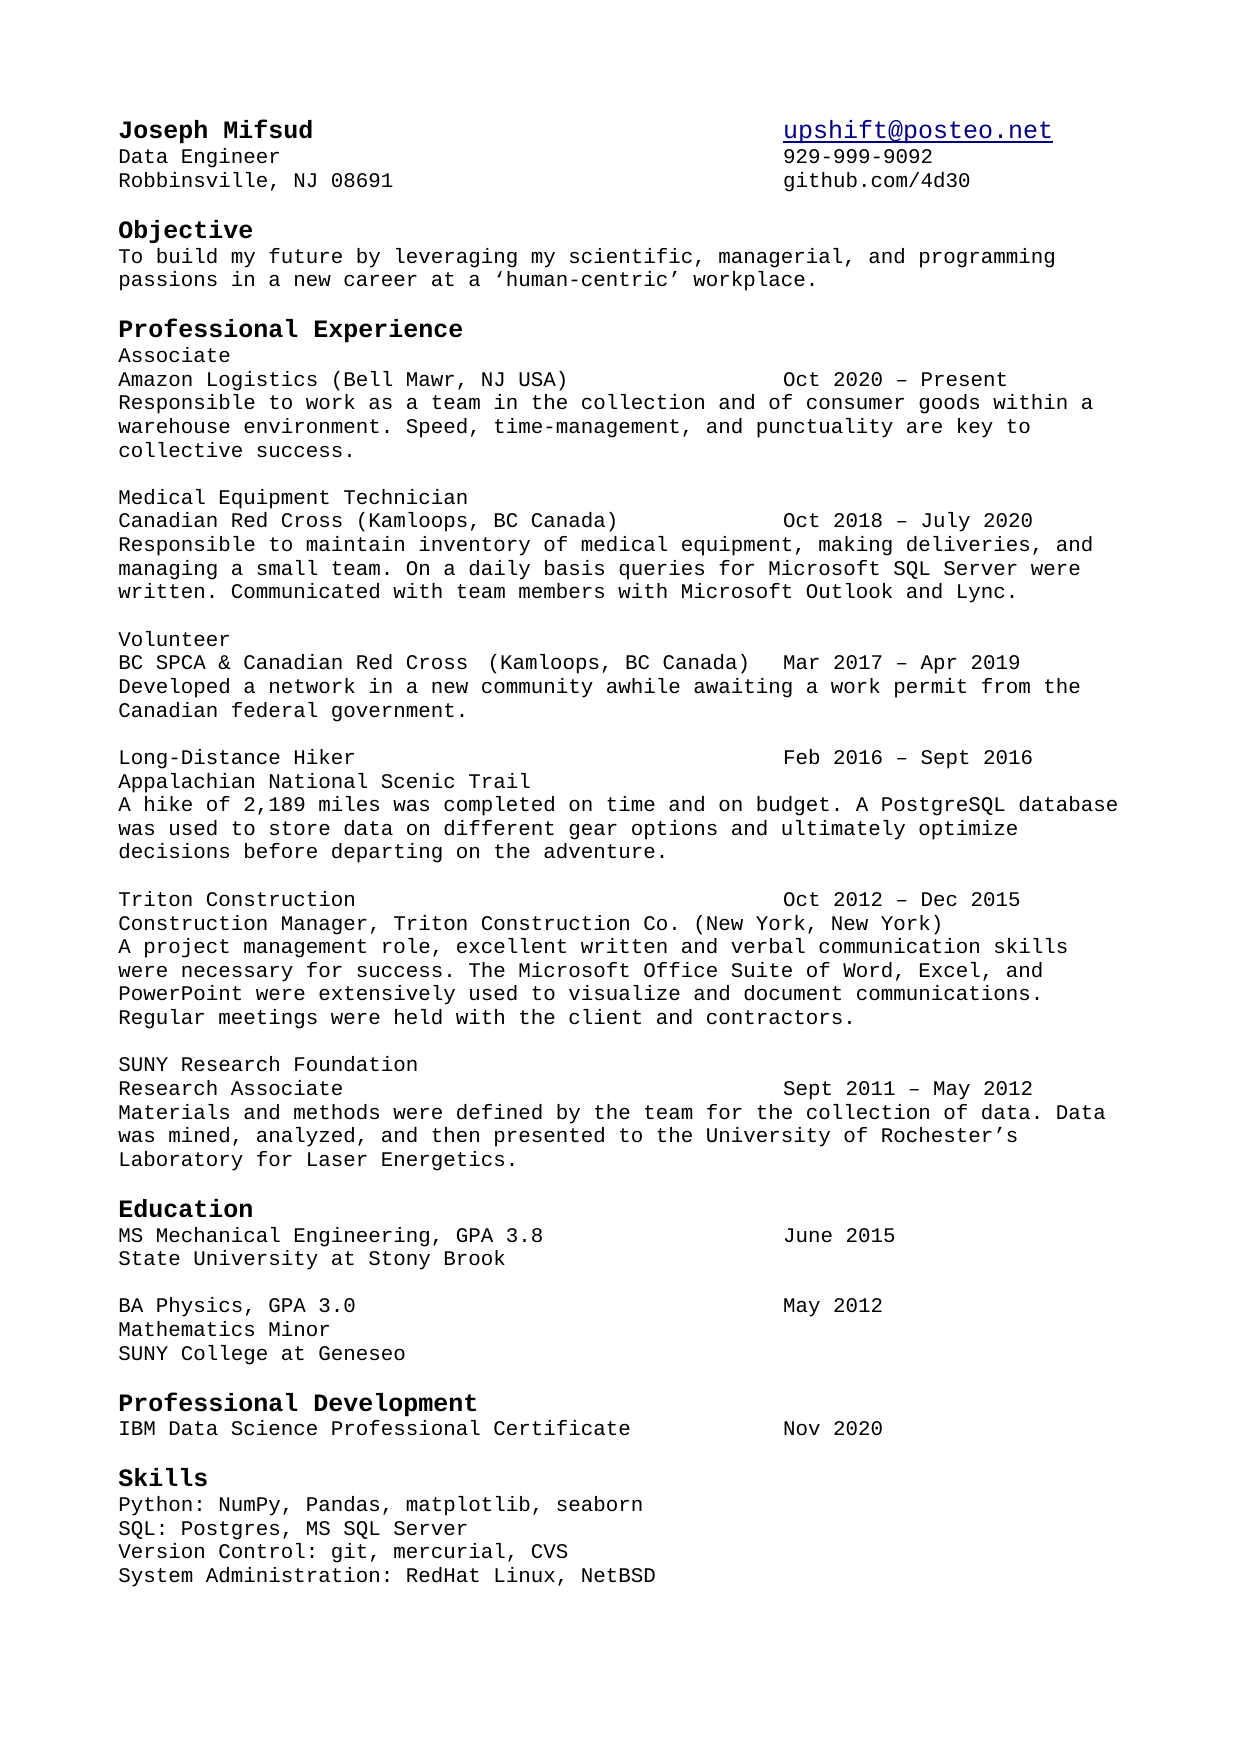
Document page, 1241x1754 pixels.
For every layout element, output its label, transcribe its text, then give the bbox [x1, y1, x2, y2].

text A project management role, excellent written and verbal communication skills were necessary for success. The Microsoft Office Suite of Word, Excel, and PowerPoint were extensively used to visualize and document communications. Regular meetings were held with the client and contractors. [118, 936, 1122, 1031]
text Triton Construction Oct 2012 – Dec 2015 [118, 889, 1122, 912]
text BC SPCA & Canadian Red Cross (Kamloops, BC Canada) Mar 2017 – Apr 2019 [118, 652, 1122, 676]
text Materials and methods were defined by the team for the collection of data. Data was mined, analyzed, and then presented to the University of Rochester’s Laboratory for Laser Energetics. [118, 1102, 1122, 1173]
text IBM Data Science Professional Certificate Nov 2020 [118, 1418, 1122, 1442]
text Medical Equipment Technician [118, 487, 1122, 511]
text Professional Experience [118, 317, 1122, 345]
text SUNY Research Foundation [118, 1054, 1122, 1078]
text Mathematics Minor [118, 1319, 1122, 1343]
text Appalachian National Scenic Trail [118, 771, 1122, 794]
text MS Mechanical Engineering, GPA 3.8 June 2015 [118, 1224, 1122, 1248]
text Responsible to maintain inventory of medical equipment, making deliveries, and managing a small team. On a daily basis queries for Microsoft SQL Server were written. Communicated with team members with Microsoft Outlook and Lync. [118, 534, 1122, 605]
text Data Engineer 929-999-9092 [118, 146, 1122, 170]
text Professional Development [118, 1390, 1122, 1418]
text State University at Stony Brook [118, 1248, 1122, 1272]
text Canadian Red Cross (Kamloops, BC Canada) Oct 2018 – July 2020 [118, 511, 1122, 534]
text Volunteer [118, 629, 1122, 652]
text Associate [118, 345, 1122, 369]
text BA Physics, GPA 3.0 May 2012 [118, 1296, 1122, 1319]
text Education [118, 1196, 1122, 1224]
text Long-Distance Hiker Feb 2016 – Sept 2016 [118, 747, 1122, 771]
text Joseph Mifsud upshift@posteo.net [118, 118, 1122, 146]
text Objective [118, 217, 1122, 246]
text SUNY College at Geneseo [118, 1343, 1122, 1366]
text Version Control: git, mercurial, CVS [118, 1541, 1122, 1565]
text To build my future by leveraging my scientific, managerial, and programming passions in a new career at a ‘human-centric’ workplace. [118, 246, 1122, 293]
text Amazon Logistics (Bell Mawr, NJ USA) Oct 2020 – Present [118, 369, 1122, 392]
text A hike of 2,189 miles was completed on time and on budget. A PostgreSQL database was used to store data on different gear options and ultimately optimize decisions before departing on the adventure. [118, 794, 1122, 865]
text Research Associate Sept 2011 – May 2012 [118, 1078, 1122, 1102]
text Robbinsville, NJ 08691 github.com/4d30 [118, 170, 1122, 194]
text System Administration: RedHat Linux, NetBSD [118, 1565, 1122, 1589]
text Skills [118, 1466, 1122, 1494]
text Python: NumPy, Pandas, matplotlib, seaborn [118, 1494, 1122, 1518]
text Developed a network in a new community awhile awaiting a work permit from the Canadian federal government. [118, 676, 1122, 723]
text Construction Manager, Triton Construction Co. (New York, New York) [118, 912, 1122, 936]
text Responsible to work as a team in the collection and of consumer goods within a warehouse environment. Speed, time-management, and punctuality are key to collective success. [118, 392, 1122, 463]
text SQL: Postgres, MS SQL Server [118, 1518, 1122, 1541]
